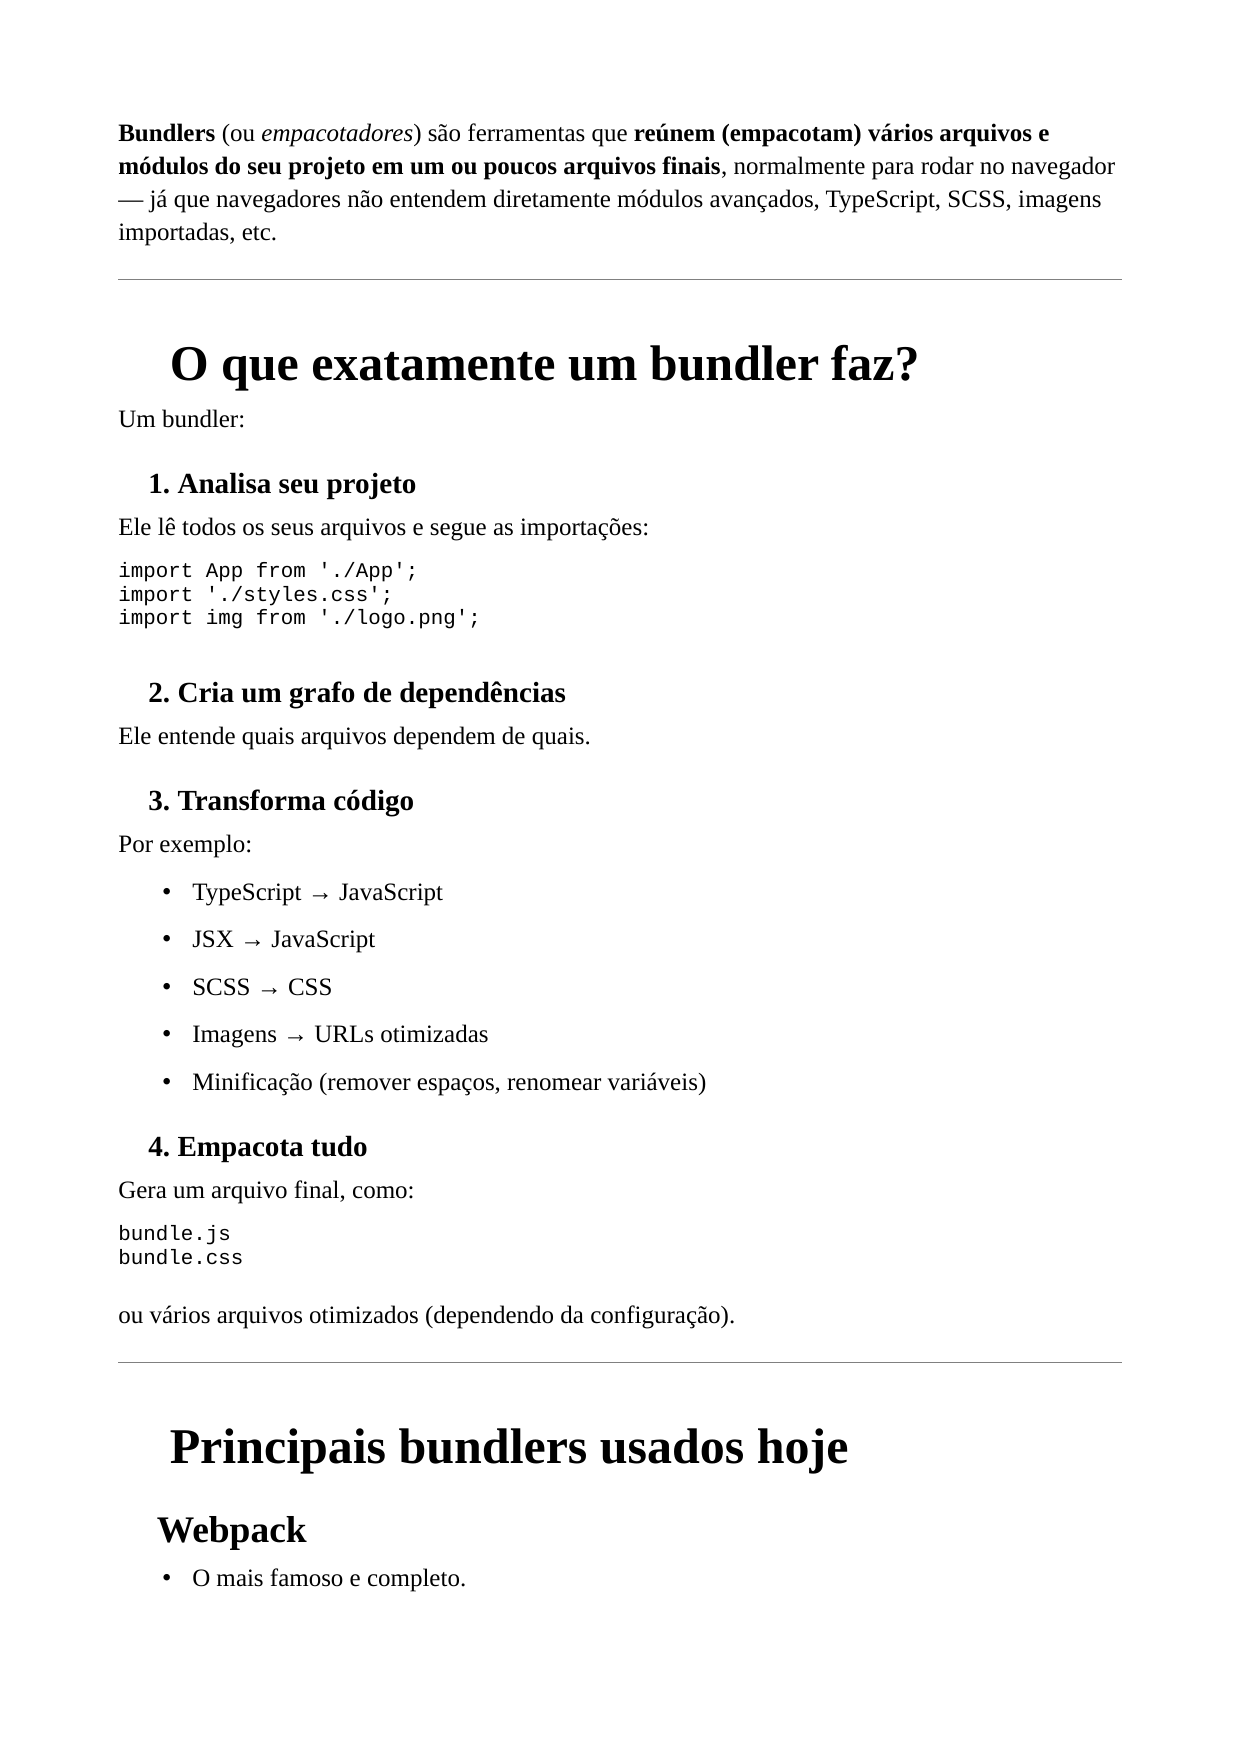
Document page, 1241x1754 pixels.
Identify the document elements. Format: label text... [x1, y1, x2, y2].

subtitle 🔹 4. Empacota tudo [118, 1129, 1122, 1163]
text bundle.js [118, 1223, 1122, 1247]
text bundle.css [118, 1247, 1122, 1270]
text Bundlers (ou empacotadores) são ferramentas que reúnem (empacotam) vários arquivos e módulos do seu projeto em um ou poucos arquivos finais, normalmente para rodar no navegador — já que navegadores não entendem diretamente módulos avançados, TypeScript, SCSS, imagens importadas, etc. [118, 118, 1122, 246]
subtitle ✅ O que exatamente um bundler faz? [118, 334, 1122, 392]
text import App from './App'; [118, 560, 1122, 583]
list O mais famoso e completo. [162, 1563, 1122, 1592]
text import './styles.css'; [118, 583, 1122, 607]
list Minificação (remover espaços, renomear variáveis) [162, 1067, 1122, 1096]
text Ele lê todos os seus arquivos e segue as importações: [118, 512, 1122, 541]
list TypeScript → JavaScript [162, 877, 1122, 906]
subtitle 🧰 Principais bundlers usados hoje [118, 1417, 1122, 1474]
text ou vários arquivos otimizados (dependendo da configuração). [118, 1300, 1122, 1328]
subtitle 🔹 1. Analisa seu projeto [118, 466, 1122, 500]
text Gera um arquivo final, como: [118, 1175, 1122, 1204]
list Imagens → URLs otimizadas [162, 1019, 1122, 1048]
subtitle 🔹 2. Cria um grafo de dependências [118, 675, 1122, 708]
text import img from './logo.png'; [118, 607, 1122, 631]
text Por exemplo: [118, 829, 1122, 858]
list JSX → JavaScript [162, 924, 1122, 953]
list SCSS → CSS [162, 972, 1122, 1001]
subtitle 🔹 3. Transforma código [118, 783, 1122, 817]
text Ele entende quais arquivos dependem de quais. [118, 721, 1122, 750]
subtitle 🔥 Webpack [118, 1507, 1122, 1551]
text Um bundler: [118, 404, 1122, 433]
